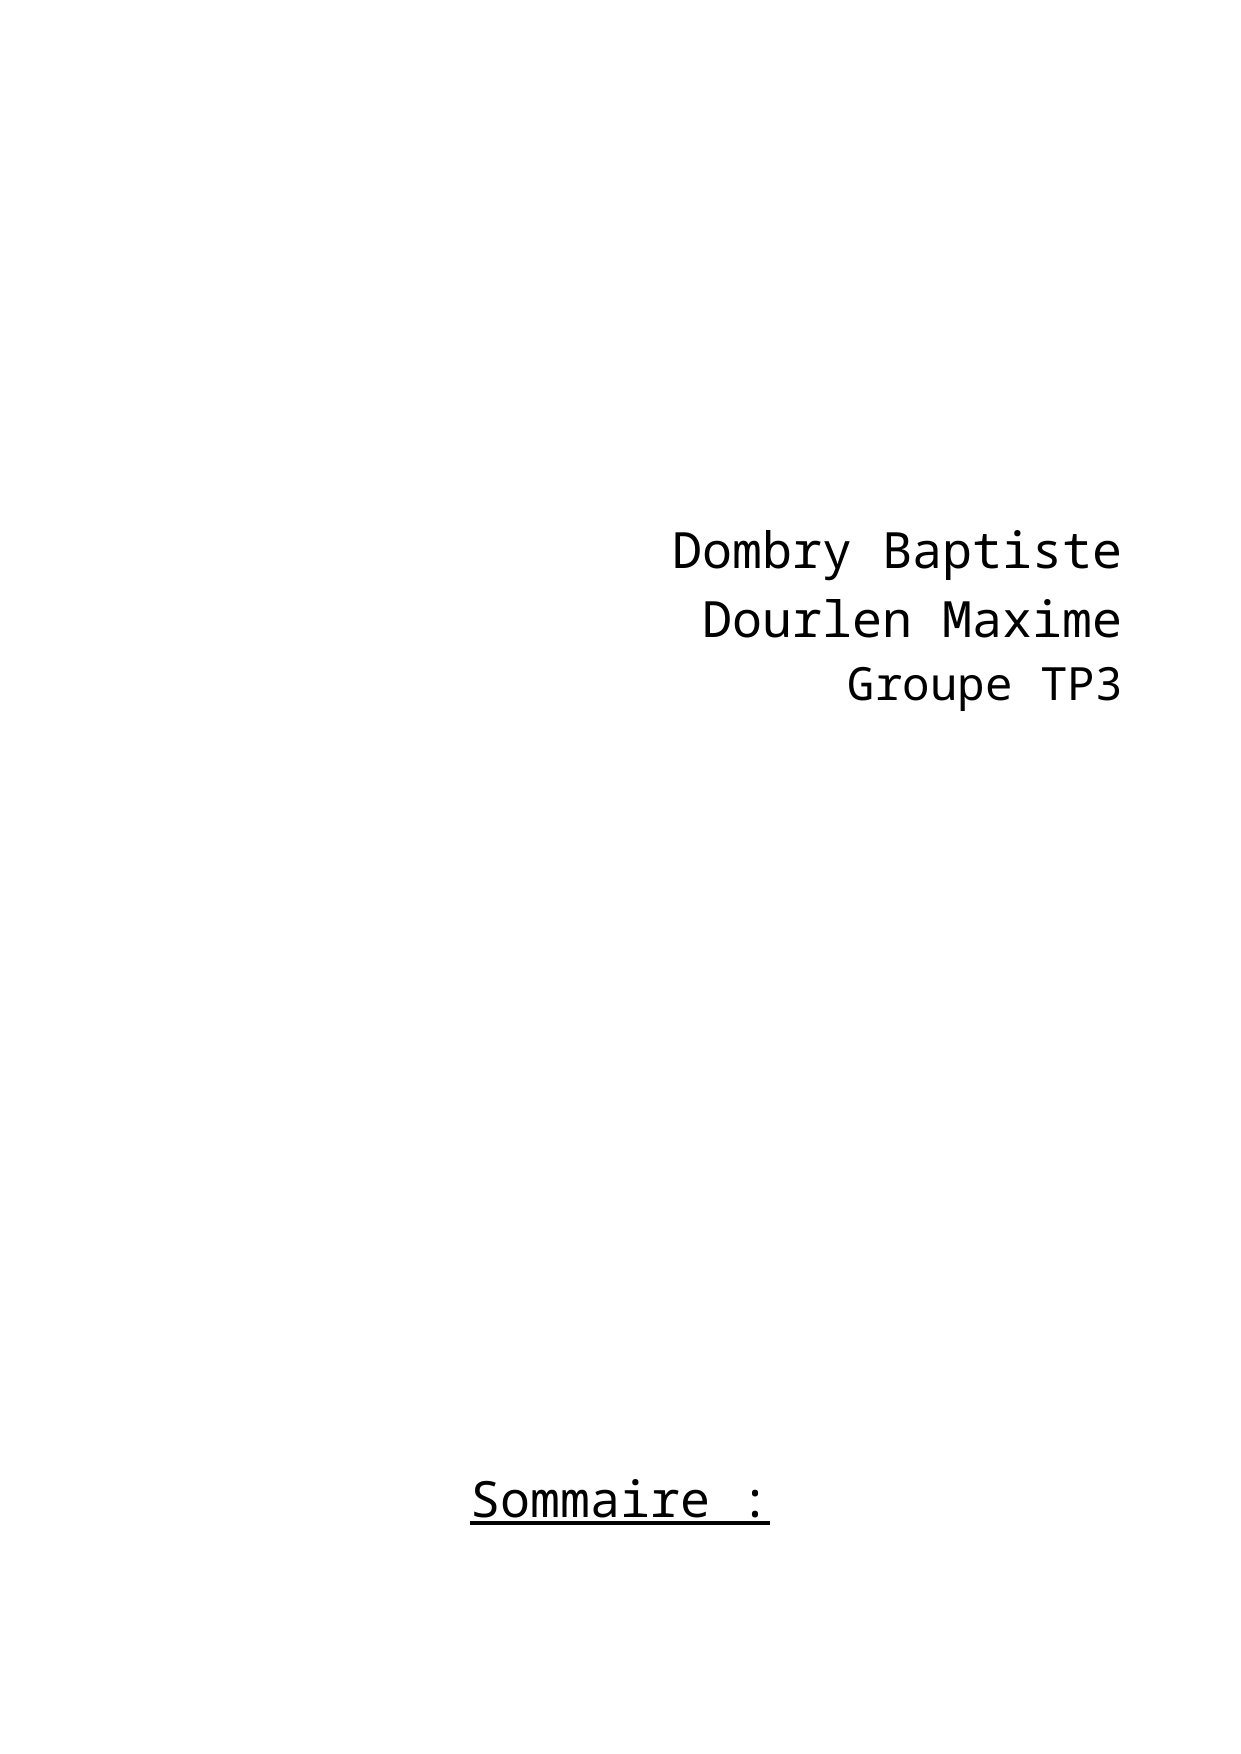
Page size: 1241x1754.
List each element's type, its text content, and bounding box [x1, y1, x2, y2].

text Dombry Baptiste [118, 516, 1122, 584]
text Sommaire : [118, 1463, 1122, 1532]
text Groupe TP3 [118, 652, 1122, 714]
text Dourlen Maxime [118, 584, 1122, 652]
